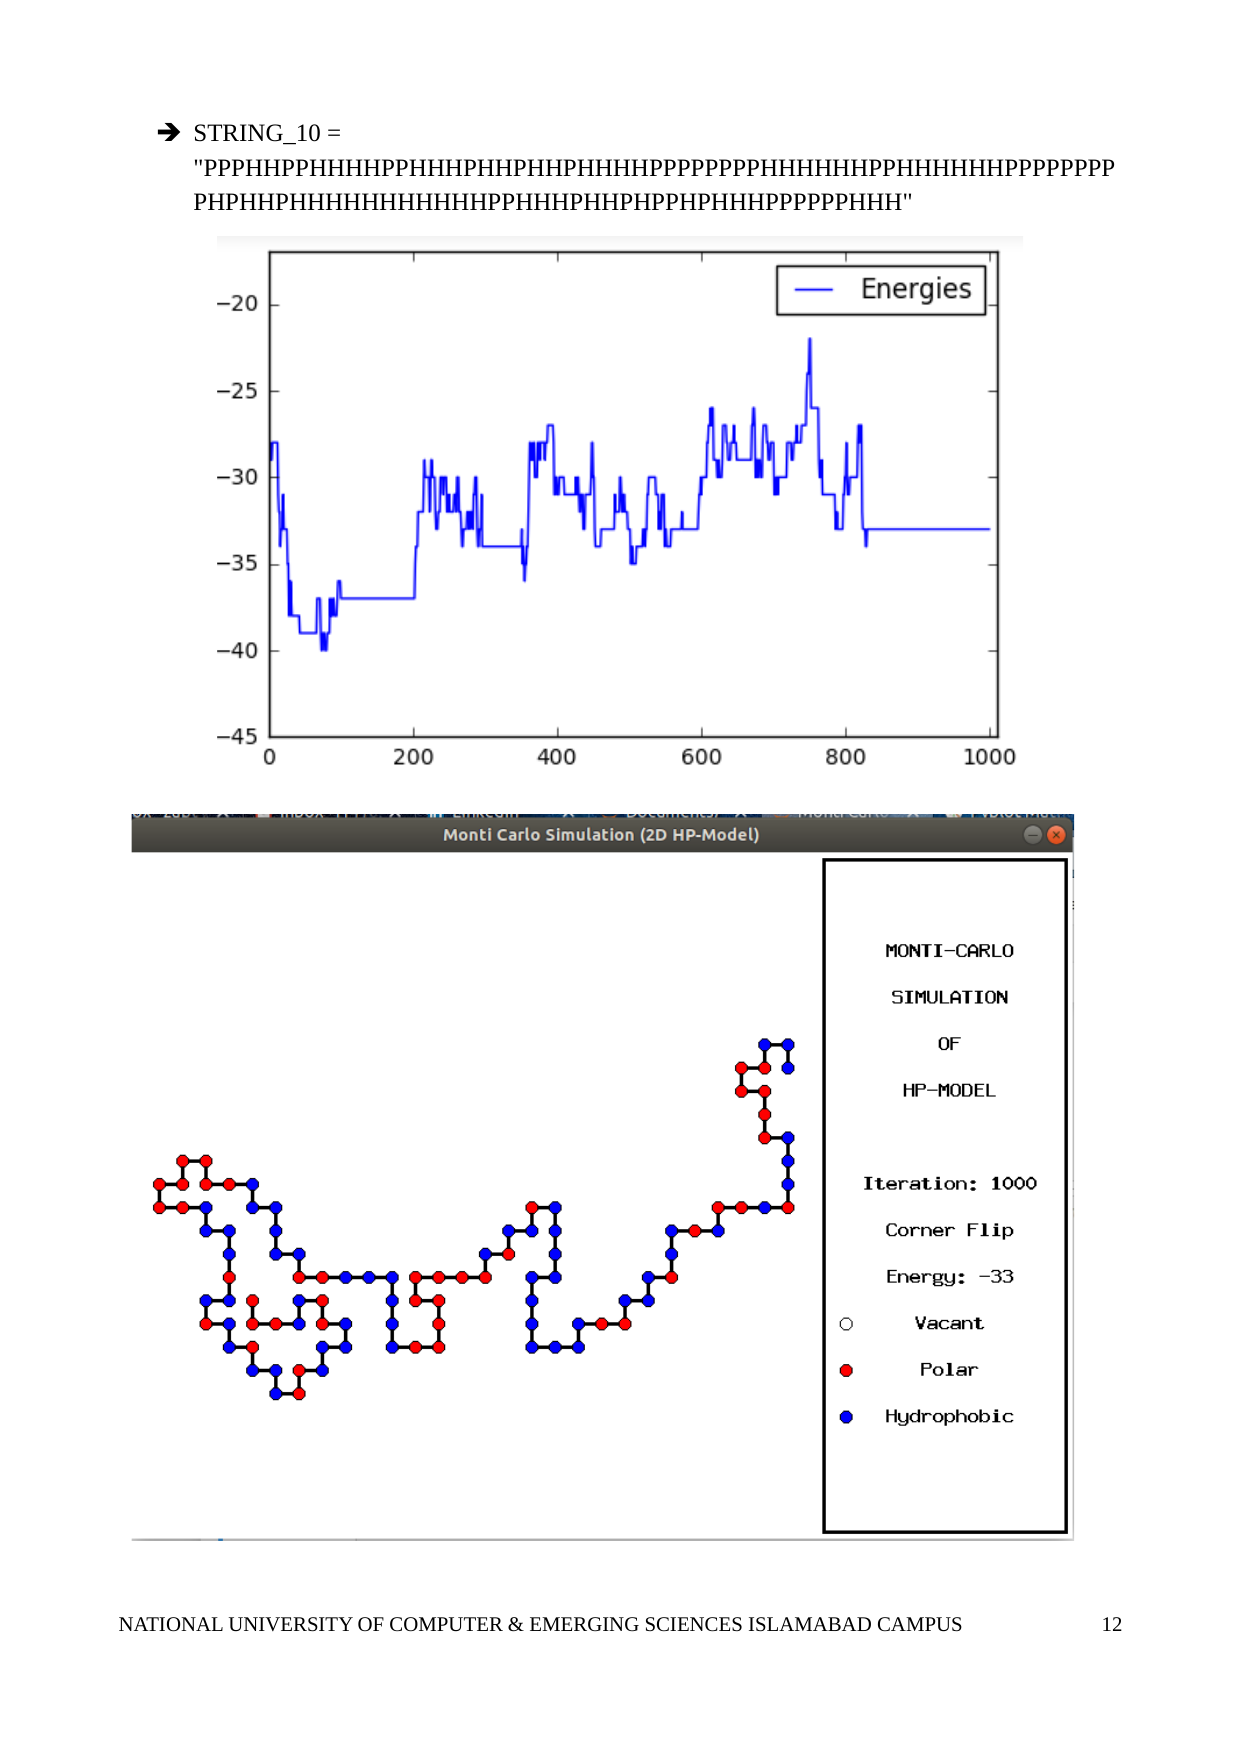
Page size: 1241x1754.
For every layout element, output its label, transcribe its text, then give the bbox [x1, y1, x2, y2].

list STRING_10 = "PPPHHPPHHHHPPHHHPHHPHHPHHHHPPPPPPPPHHHHHHPPHHHHHHPPPPPPPPPHPHHPHHHHHHHHHHHPPHHHPHHPHPPHPHHHPPPPPPHHH" [156, 118, 1122, 216]
picture [131, 814, 1075, 1541]
picture [217, 236, 1024, 771]
